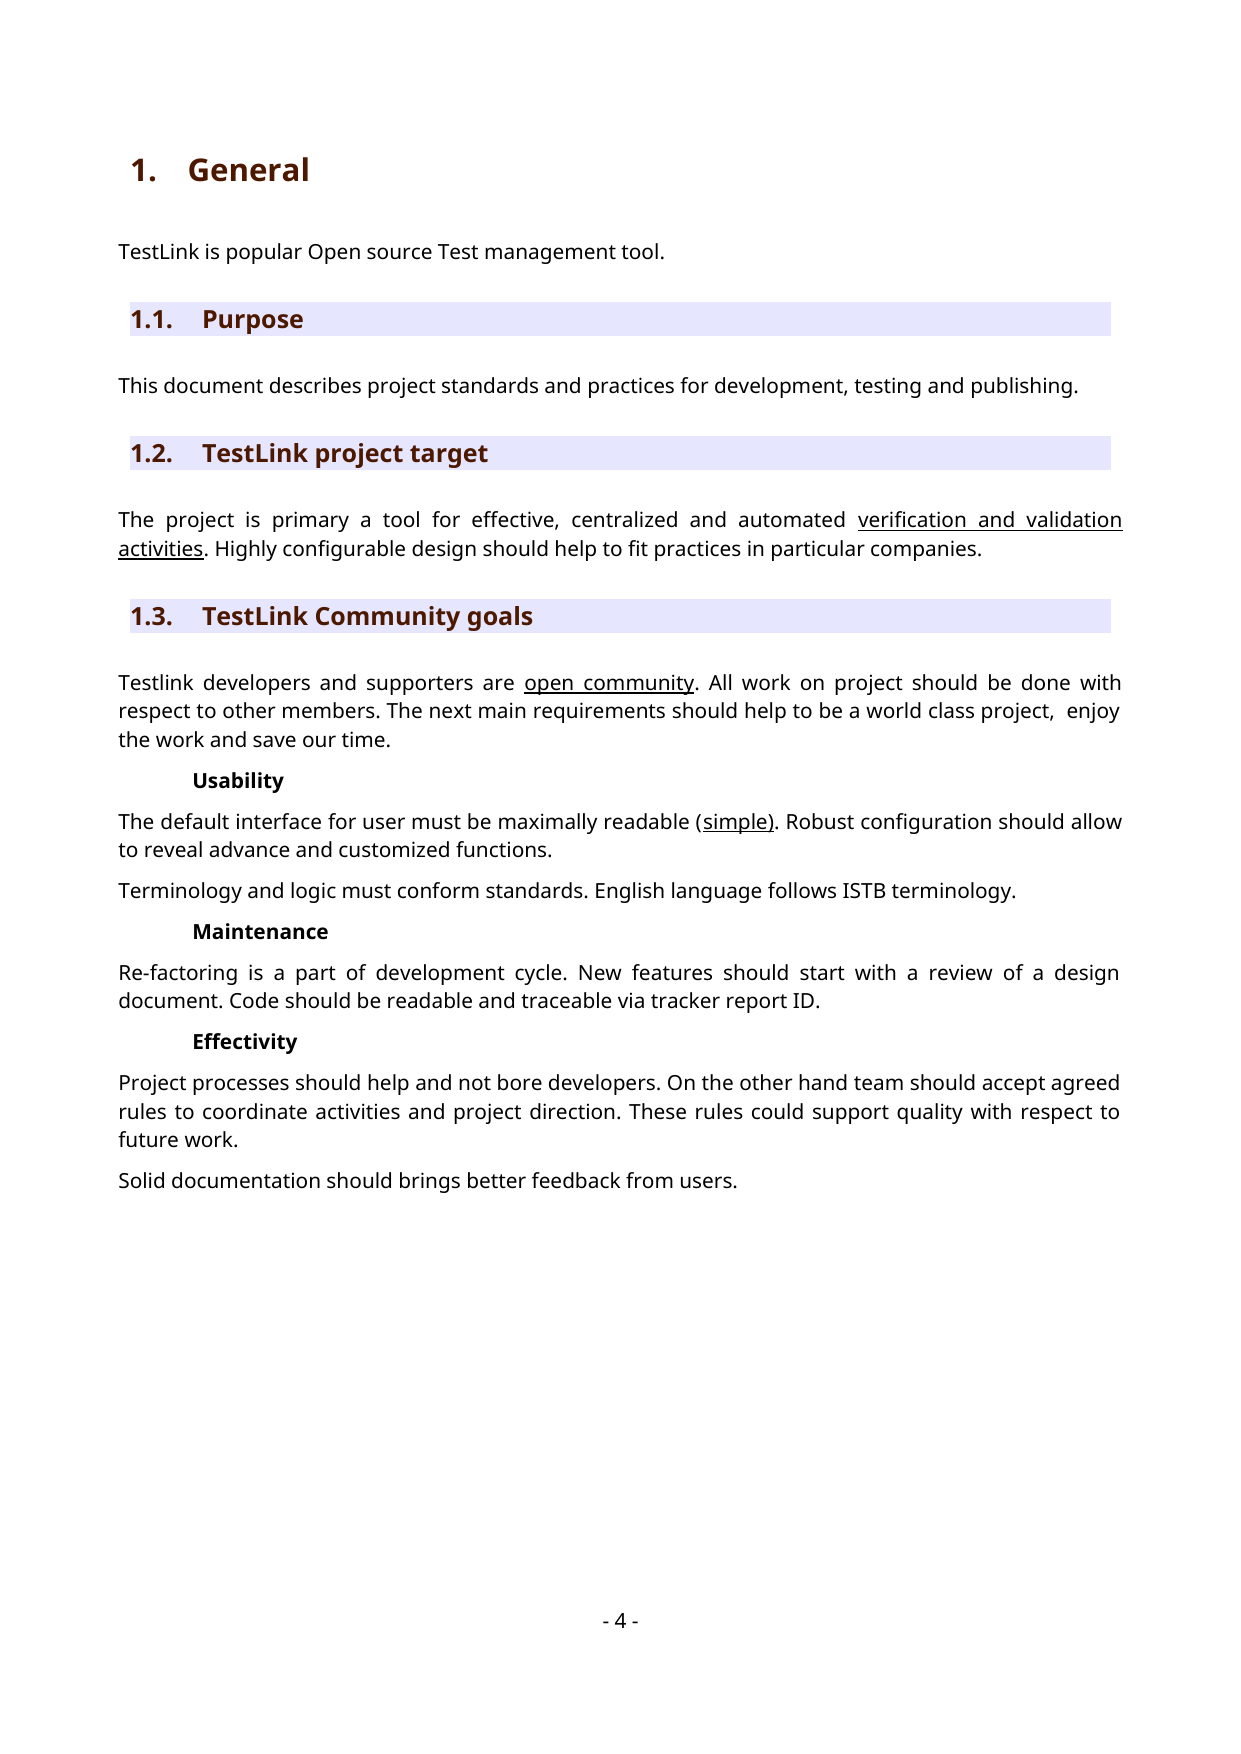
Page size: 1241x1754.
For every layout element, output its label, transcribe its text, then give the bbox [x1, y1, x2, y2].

subtitle Purpose [130, 302, 1111, 336]
text Maintenance [192, 917, 1122, 946]
text TestLink is popular Open source Test management tool. [118, 237, 1122, 266]
text Re-factoring is a part of development cycle. New features should start with a review of a design document. Code should be readable and traceable via tracker report ID. [118, 958, 1122, 1015]
text Project processes should help and not bore developers. On the other hand team should accept agreed rules to coordinate activities and project direction. These rules could support quality with respect to future work. [118, 1068, 1122, 1154]
text Effectivity [192, 1027, 1122, 1056]
text This document describes project standards and practices for development, testing and publishing. [118, 372, 1122, 400]
subtitle TestLink Community goals [130, 599, 1111, 633]
text Usability [192, 766, 1122, 794]
subtitle General [130, 148, 1111, 190]
subtitle TestLink project target [130, 436, 1111, 470]
text The default interface for user must be maximally readable (simple). Robust configuration should allow to reveal advance and customized functions. [118, 807, 1122, 864]
text Terminology and logic must conform standards. English language follows ISTB terminology. [118, 876, 1122, 905]
text The project is primary a tool for effective, centralized and automated verification and validation activities. Highly configurable design should help to fit practices in particular companies. [118, 506, 1122, 562]
text Solid documentation should brings better feedback from users. [118, 1166, 1122, 1195]
text Testlink developers and supporters are open community. All work on project should be done with respect to other members. The next main requirements should help to be a world class project, enjoy the work and save our time. [118, 668, 1122, 753]
